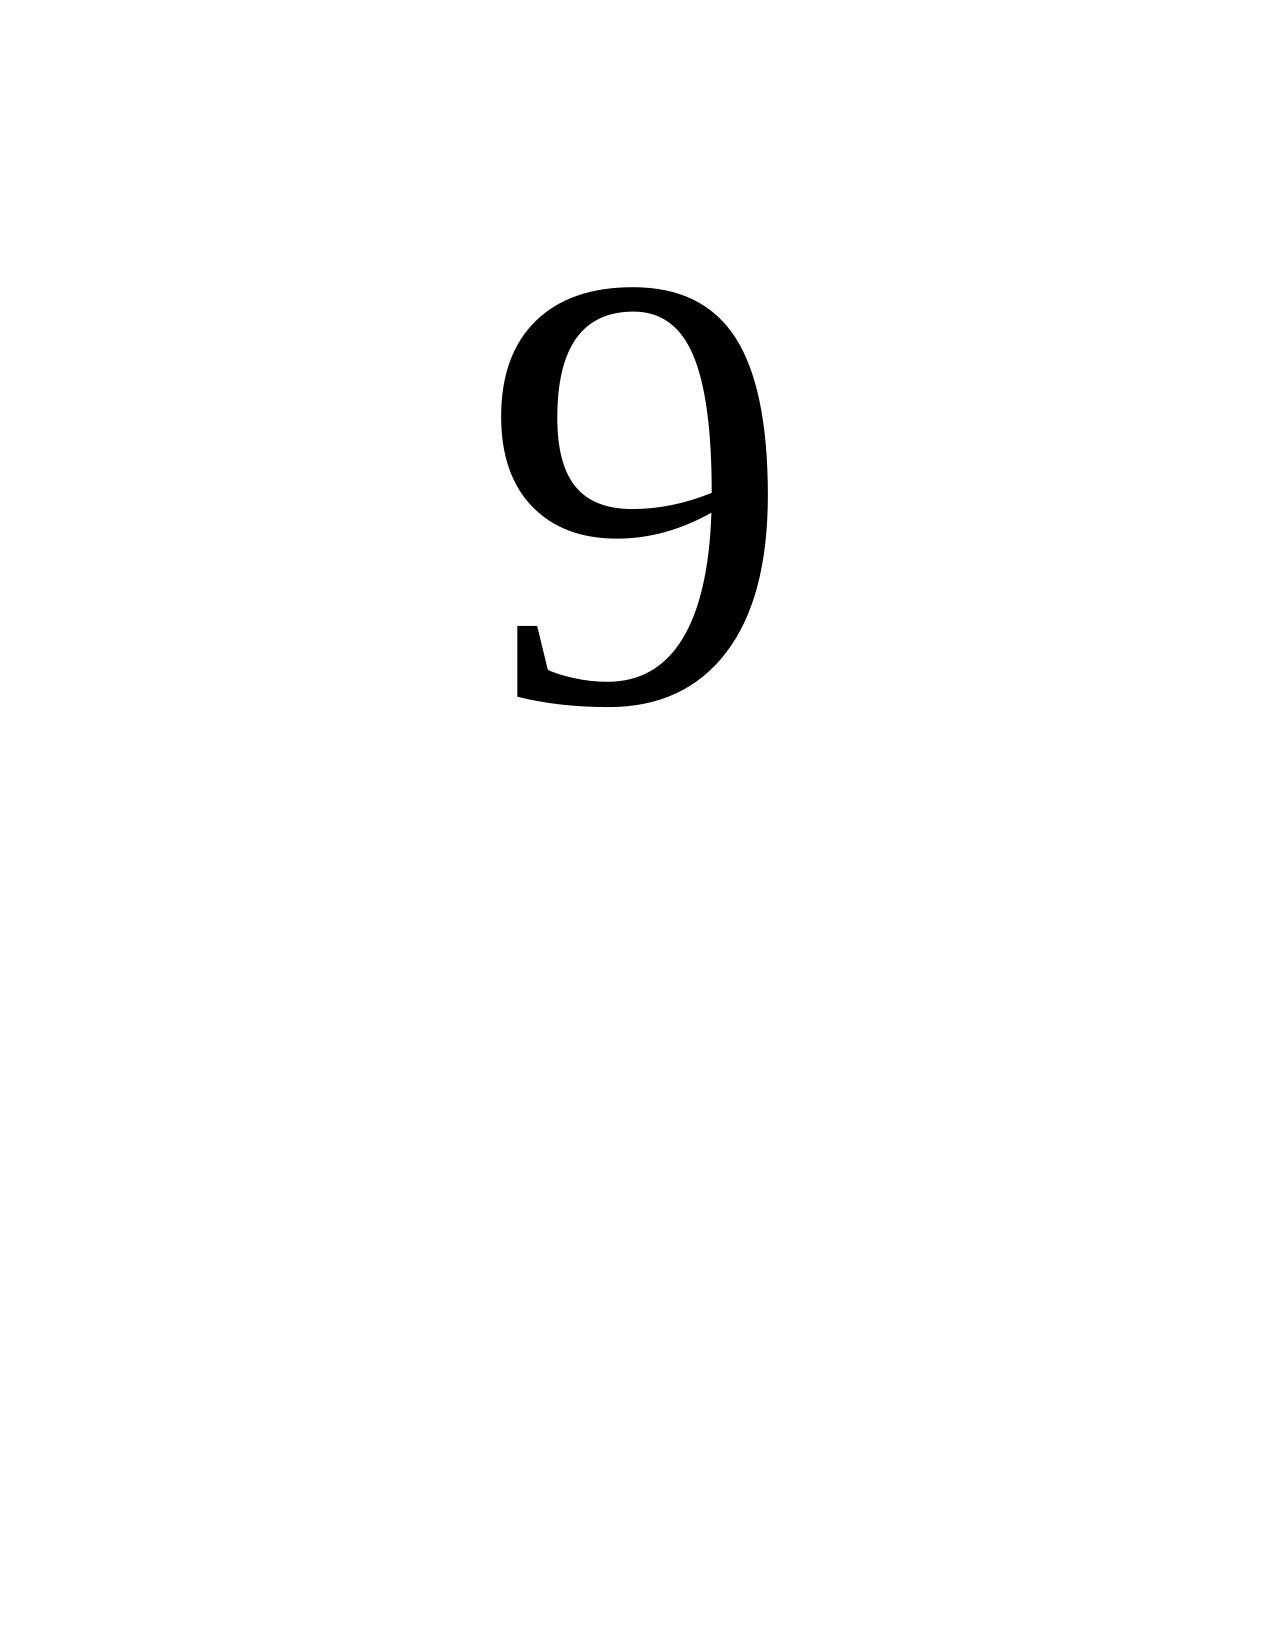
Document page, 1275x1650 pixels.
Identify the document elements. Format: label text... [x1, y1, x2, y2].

text 9 [118, 118, 1157, 837]
